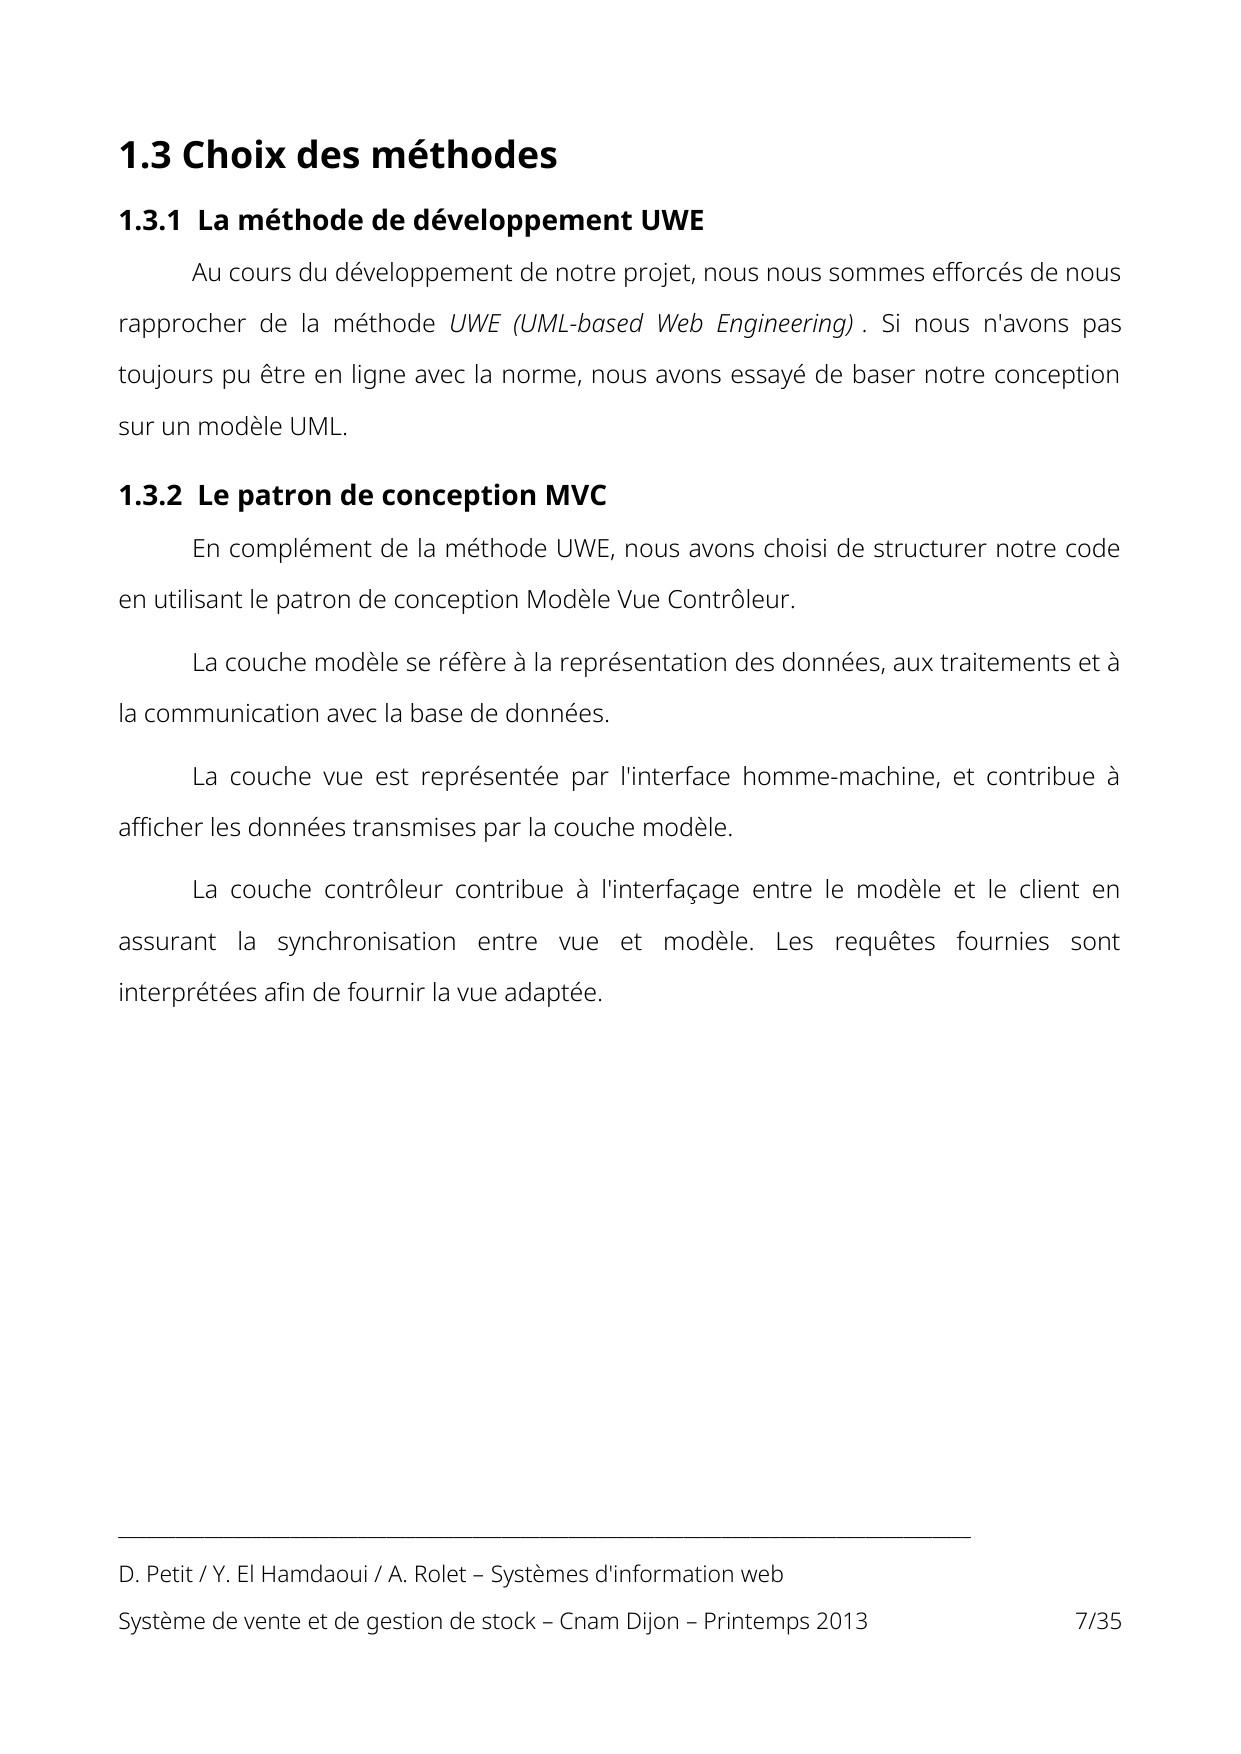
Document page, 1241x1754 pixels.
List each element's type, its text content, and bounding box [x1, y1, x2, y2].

text En complément de la méthode UWE, nous avons choisi de structurer notre code en utilisant le patron de conception Modèle Vue Contrôleur. [118, 530, 1122, 615]
text La couche vue est représentée par l'interface homme-machine, et contribue à afficher les données transmises par la couche modèle. [118, 758, 1122, 843]
subtitle La méthode de développement UWE [118, 200, 1122, 239]
text La couche modèle se réfère à la représentation des données, aux traitements et à la communication avec la base de données. [118, 644, 1122, 729]
subtitle Le patron de conception MVC [118, 476, 1122, 514]
subtitle Choix des méthodes [118, 128, 1122, 179]
text Au cours du développement de notre projet, nous nous sommes efforcés de nous rapprocher de la méthode UWE (UML-based Web Engineering) . Si nous n'avons pas toujours pu être en ligne avec la norme, nous avons essayé de baser notre conception sur un modèle UML. [118, 255, 1122, 442]
text La couche contrôleur contribue à l'interfaçage entre le modèle et le client en assurant la synchronisation entre vue et modèle. Les requêtes fournies sont interprétées afin de fournir la vue adaptée. [118, 872, 1122, 1008]
